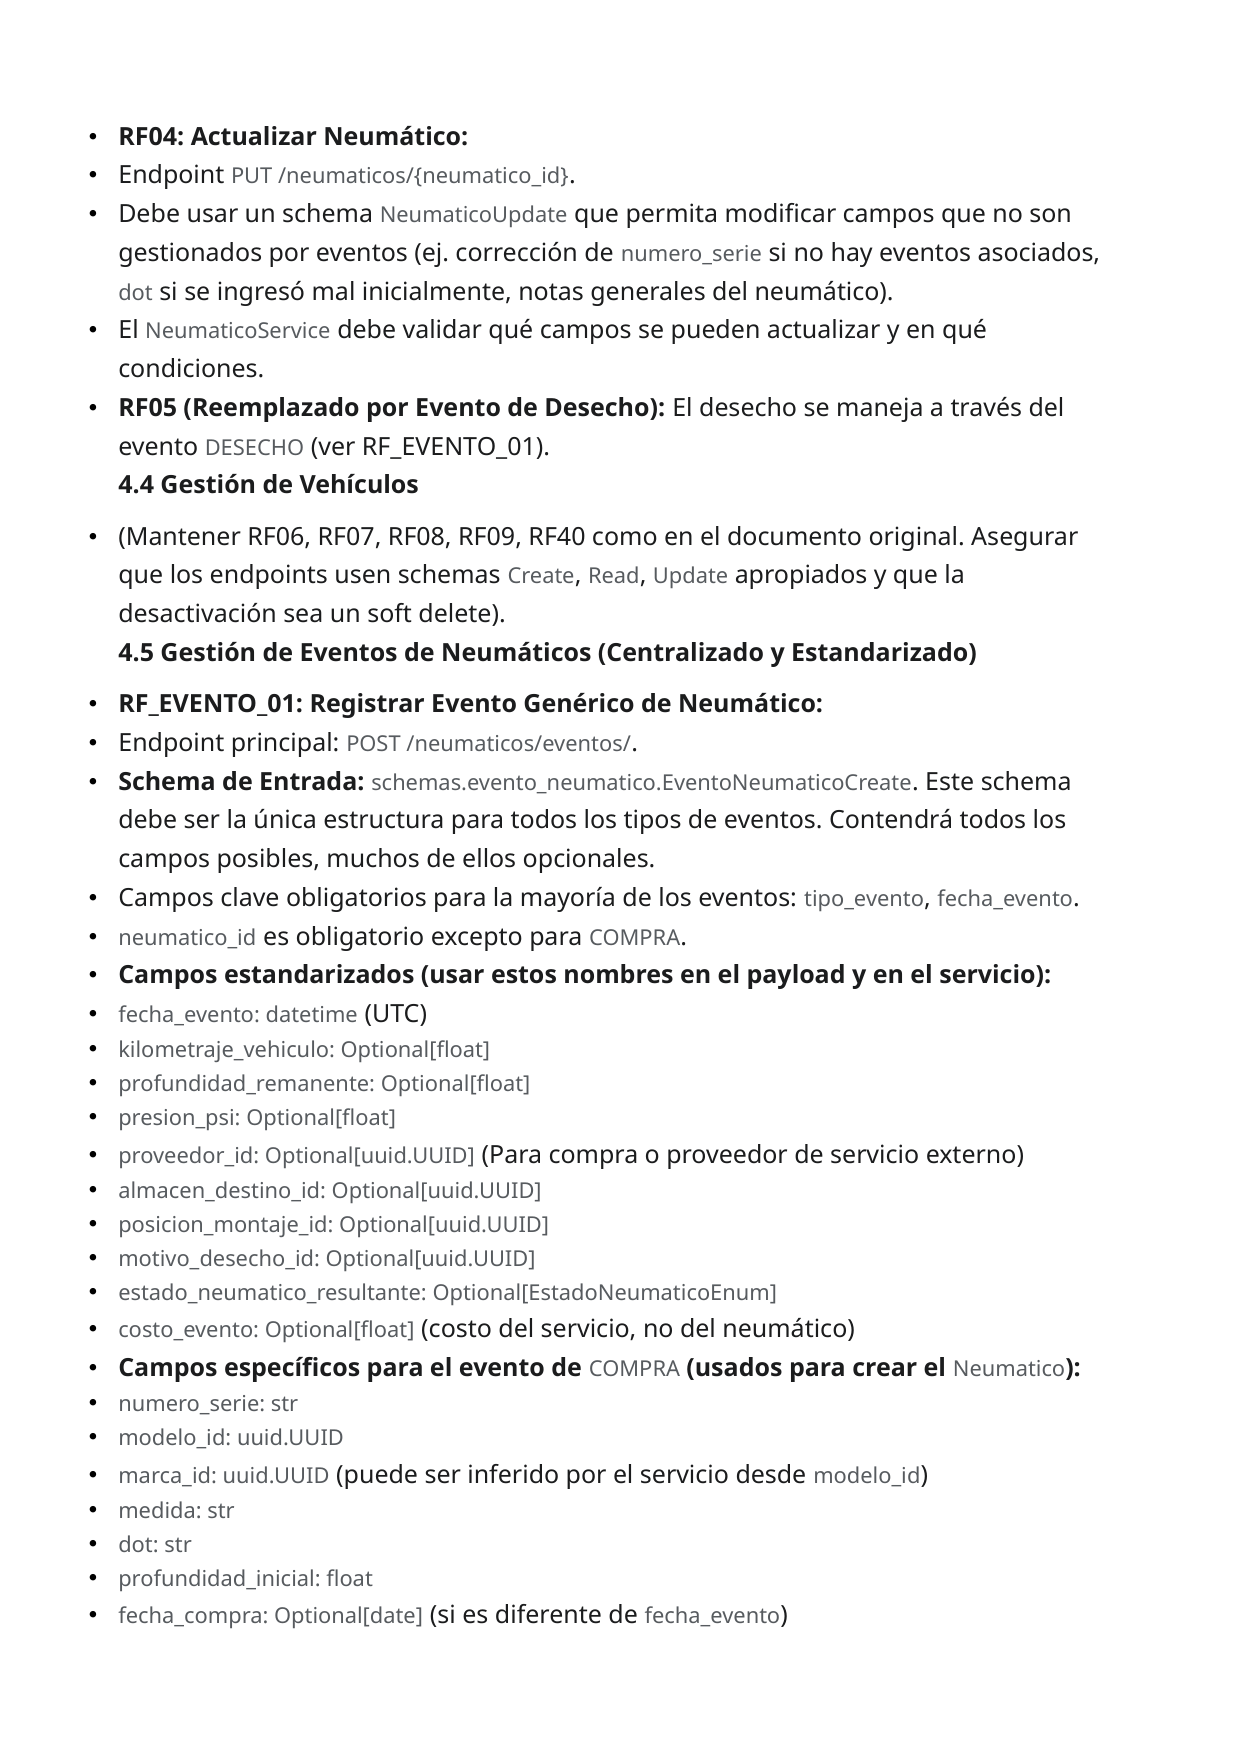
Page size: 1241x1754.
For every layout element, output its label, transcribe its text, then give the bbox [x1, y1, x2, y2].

list Campos clave obligatorios para la mayoría de los eventos: tipo_evento, fecha_evento. [118, 879, 1122, 913]
list Campos específicos para el evento de COMPRA (usados para crear el Neumatico): [118, 1349, 1122, 1384]
list RF_EVENTO_01: Registrar Evento Genérico de Neumático: [118, 686, 1122, 720]
list presion_psi: Optional[float] [118, 1102, 1122, 1132]
list Endpoint principal: POST /neumaticos/eventos/. [118, 724, 1122, 758]
list costo_evento: Optional[float] (costo del servicio, no del neumático) [118, 1311, 1122, 1345]
list fecha_compra: Optional[date] (si es diferente de fecha_evento) [118, 1597, 1122, 1631]
list numero_serie: str [118, 1388, 1122, 1418]
list Schema de Entrada: schemas.evento_neumatico.EventoNeumaticoCreate. Este schema debe ser la única estructura para todos los tipos de eventos. Contendrá todos los campos posibles, muchos de ellos opcionales. [118, 763, 1122, 875]
list medida: str [118, 1495, 1122, 1525]
list kilometraje_vehiculo: Optional[float] [118, 1034, 1122, 1064]
list profundidad_inicial: float [118, 1563, 1122, 1593]
list estado_neumatico_resultante: Optional[EstadoNeumaticoEnum] [118, 1277, 1122, 1307]
list Endpoint PUT /neumaticos/{neumatico_id}. [118, 157, 1122, 191]
list fecha_evento: datetime (UTC) [118, 996, 1122, 1030]
list dot: str [118, 1529, 1122, 1559]
list motivo_desecho_id: Optional[uuid.UUID] [118, 1243, 1122, 1273]
list El NeumaticoService debe validar qué campos se pueden actualizar y en qué condiciones. [118, 312, 1122, 385]
list neumatico_id es obligatorio excepto para COMPRA. [118, 918, 1122, 952]
list profundidad_remanente: Optional[float] [118, 1068, 1122, 1098]
list posicion_montaje_id: Optional[uuid.UUID] [118, 1209, 1122, 1239]
subtitle 4.4 Gestión de Vehículos [118, 467, 1122, 501]
list marca_id: uuid.UUID (puede ser inferido por el servicio desde modelo_id) [118, 1456, 1122, 1490]
subtitle 4.5 Gestión de Eventos de Neumáticos (Centralizado y Estandarizado) [118, 634, 1122, 668]
list Campos estandarizados (usar estos nombres en el payload y en el servicio): [118, 957, 1122, 991]
list modelo_id: uuid.UUID [118, 1422, 1122, 1452]
list RF05 (Reemplazado por Evento de Desecho): El desecho se maneja a través del evento DESECHO (ver RF_EVENTO_01). [118, 389, 1122, 462]
list almacen_destino_id: Optional[uuid.UUID] [118, 1175, 1122, 1205]
list proveedor_id: Optional[uuid.UUID] (Para compra o proveedor de servicio externo) [118, 1136, 1122, 1170]
list (Mantener RF06, RF07, RF08, RF09, RF40 como en el documento original. Asegurar que los endpoints usen schemas Create, Read, Update apropiados y que la desactivación sea un soft delete). [118, 518, 1122, 630]
list Debe usar un schema NeumaticoUpdate que permita modificar campos que no son gestionados por eventos (ej. corrección de numero_serie si no hay eventos asociados, dot si se ingresó mal inicialmente, notas generales del neumático). [118, 196, 1122, 307]
list RF04: Actualizar Neumático: [118, 118, 1122, 152]
